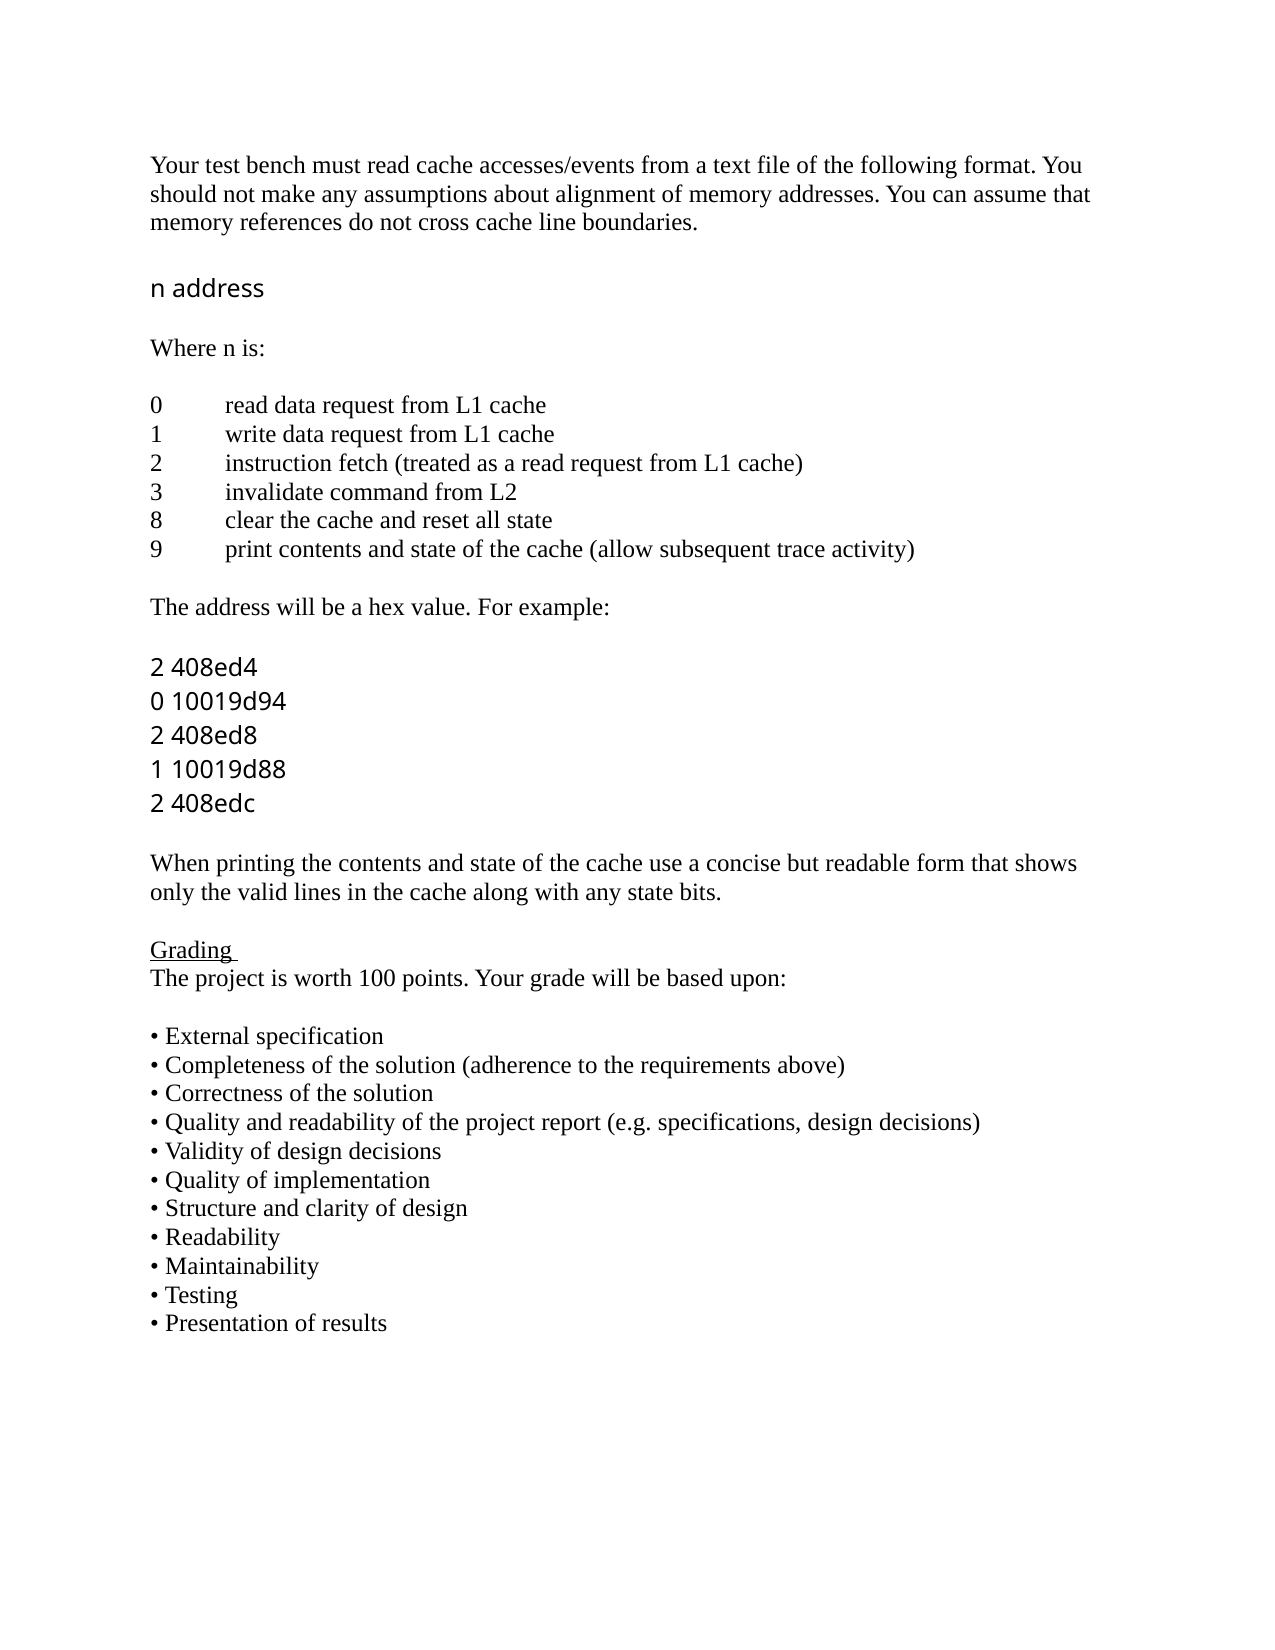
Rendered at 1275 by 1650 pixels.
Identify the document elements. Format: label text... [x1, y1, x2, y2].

text 2 408ed8 [150, 717, 1125, 752]
text • Quality of implementation [150, 1165, 1125, 1193]
text 8 clear the cache and reset all state [150, 506, 1125, 534]
text • Structure and clarity of design [150, 1193, 1125, 1222]
text n address [150, 270, 1125, 304]
text 1 write data request from L1 cache [150, 419, 1125, 448]
text • External specification [150, 1021, 1125, 1050]
text 9 print contents and state of the cache (allow subsequent trace activity) [150, 534, 1125, 563]
text 2 408ed4 [150, 649, 1125, 683]
text • Quality and readability of the project report (e.g. specifications, design decisions) [150, 1107, 1125, 1136]
text 0 read data request from L1 cache [150, 391, 1125, 419]
text • Maintainability [150, 1251, 1125, 1280]
text • Correctness of the solution [150, 1078, 1125, 1107]
text Your test bench must read cache accesses/events from a text file of the following format. You should not make any assumptions about alignment of memory addresses. You can assume that memory references do not cross cache line boundaries. [150, 150, 1125, 236]
text 1 10019d88 [150, 752, 1125, 786]
text • Readability [150, 1222, 1125, 1251]
text • Presentation of results [150, 1308, 1125, 1337]
text When printing the contents and state of the cache use a concise but readable form that shows only the valid lines in the cache along with any state bits. [150, 848, 1125, 906]
text The project is worth 100 points. Your grade will be based upon: [150, 963, 1125, 992]
text Grading [150, 935, 1125, 963]
text • Validity of design decisions [150, 1136, 1125, 1165]
text 0 10019d94 [150, 683, 1125, 717]
text 3 invalidate command from L2 [150, 477, 1125, 506]
text • Completeness of the solution (adherence to the requirements above) [150, 1050, 1125, 1078]
text The address will be a hex value. For example: [150, 592, 1125, 621]
text 2 408edc [150, 786, 1125, 820]
text Where n is: [150, 333, 1125, 362]
text 2 instruction fetch (treated as a read request from L1 cache) [150, 448, 1125, 477]
text • Testing [150, 1280, 1125, 1308]
